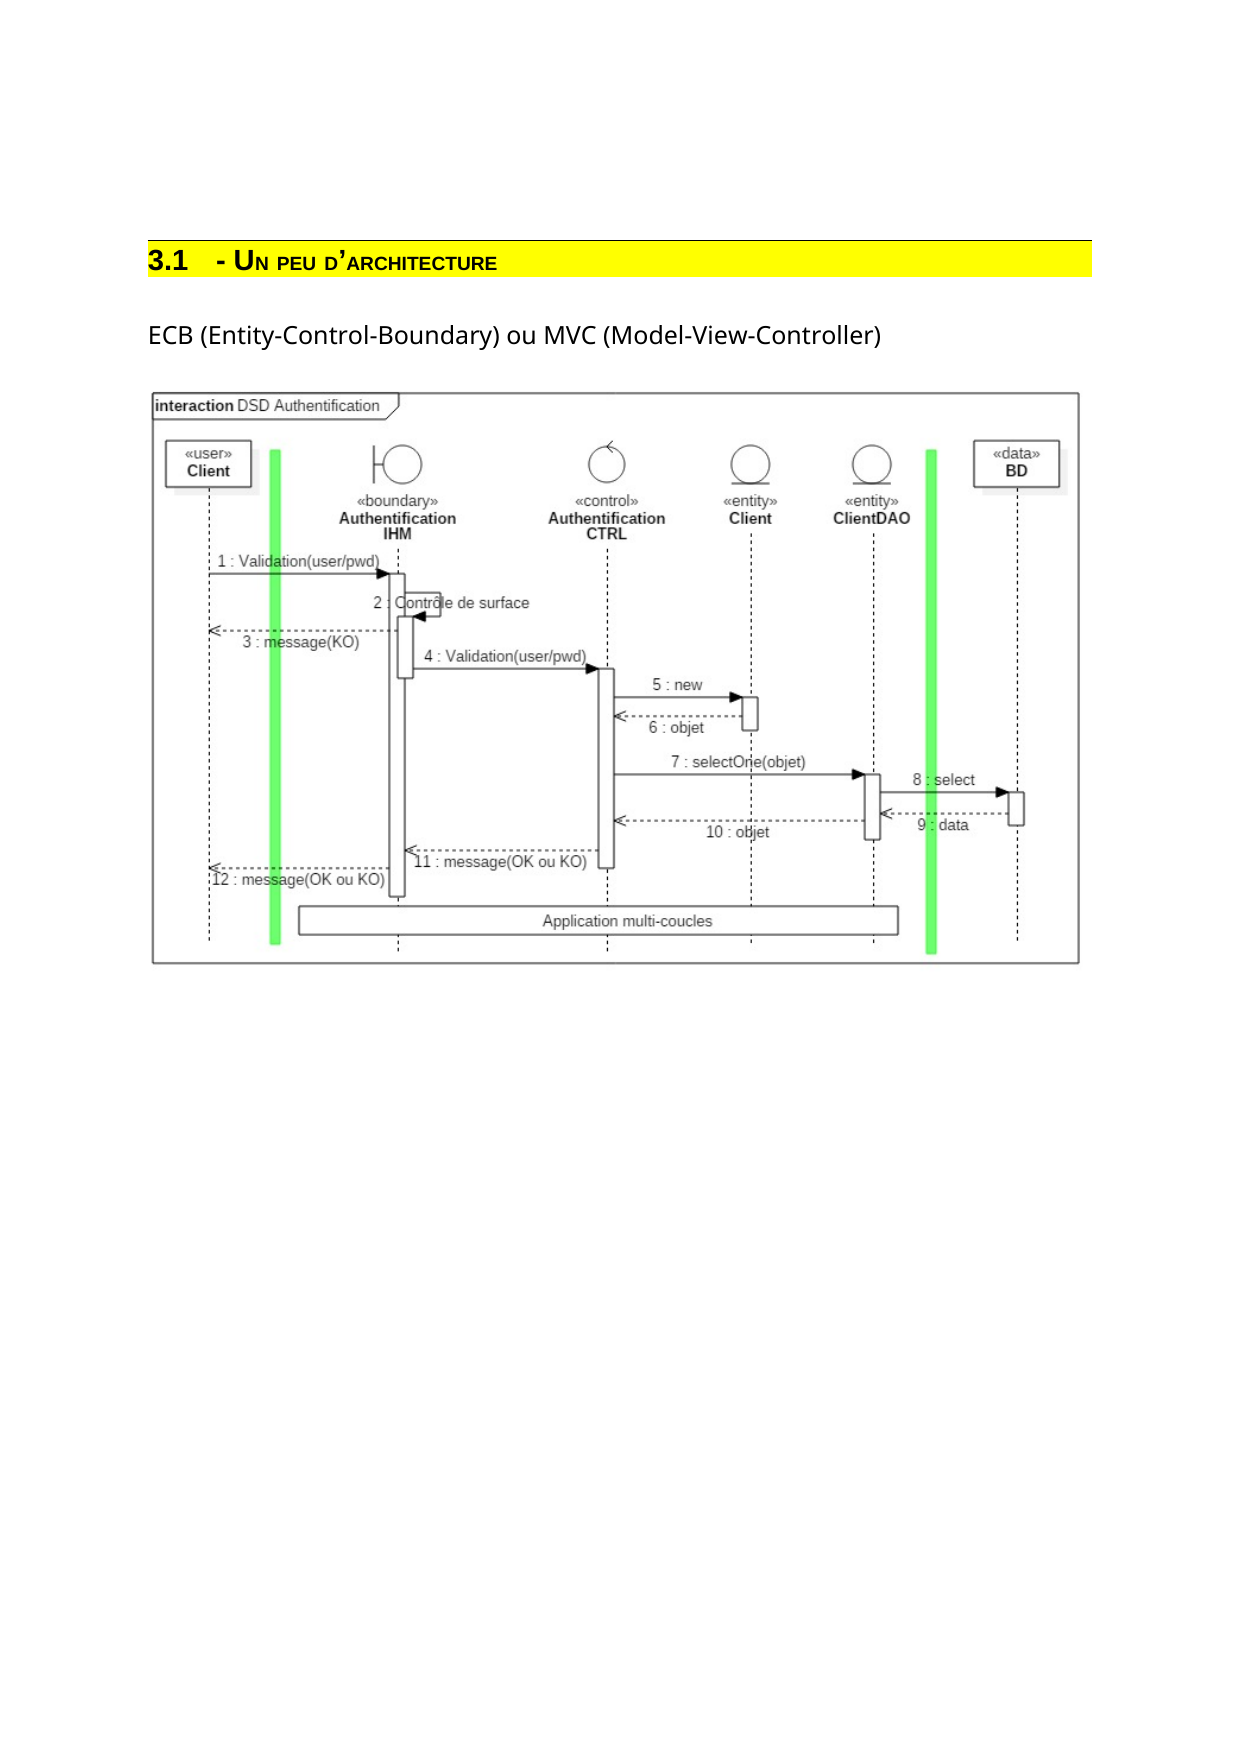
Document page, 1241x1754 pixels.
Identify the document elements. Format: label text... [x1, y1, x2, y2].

picture [147, 385, 1093, 974]
text ECB (Entity-Control-Boundary) ou MVC (Model-View-Controller) [148, 317, 1092, 351]
subtitle - Un peu d’architecture [148, 241, 1092, 277]
